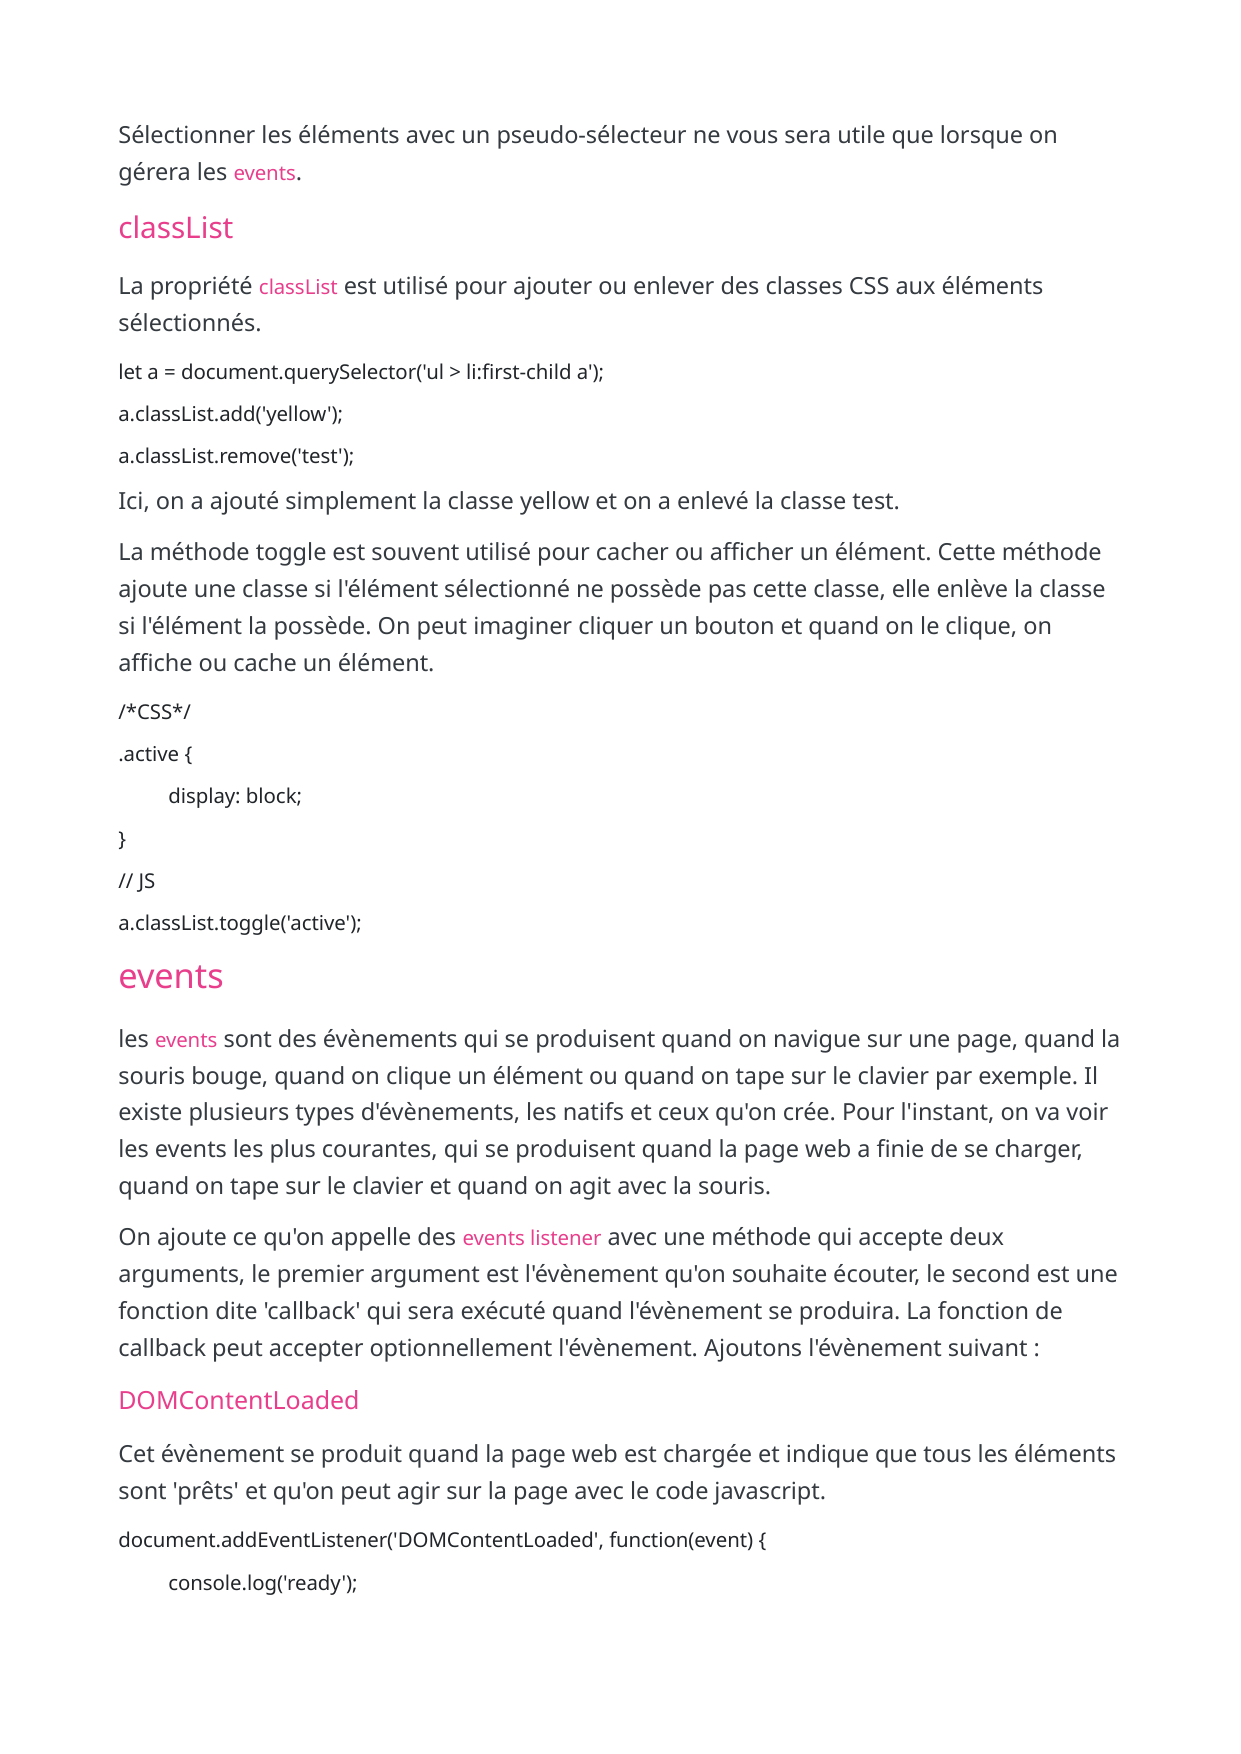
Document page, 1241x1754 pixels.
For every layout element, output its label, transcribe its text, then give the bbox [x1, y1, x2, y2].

subtitle DOMContentLoaded [118, 1382, 1122, 1416]
text a.classList.remove('test'); [118, 442, 1122, 470]
text Cet évènement se produit quand la page web est chargée et indique que tous les éléments sont 'prêts' et qu'on peut agir sur la page avec le code javascript. [118, 1438, 1122, 1506]
text Ici, on a ajouté simplement la classe yellow et on a enlevé la classe test. [118, 484, 1122, 516]
text let a = document.querySelector('ul > li:first-child a'); [118, 357, 1122, 385]
text // JS [118, 867, 1122, 894]
text les events sont des évènements qui se produisent quand on navigue sur une page, quand la souris bouge, quand on clique un élément ou quand on tape sur le clavier par exemple. Il existe plusieurs types d'évènements, les natifs et ceux qu'on crée. Pour l'instant, on va voir les events les plus courantes, qui se produisent quand la page web a finie de se charger, quand on tape sur le clavier et quand on agit avec la souris. [118, 1022, 1122, 1201]
text } [118, 824, 1122, 852]
text a.classList.add('yellow'); [118, 400, 1122, 427]
text /*CSS*/ [118, 697, 1122, 725]
text On ajoute ce qu'on appelle des events listener avec une méthode qui accepte deux arguments, le premier argument est l'évènement qu'on souhaite écouter, le second est une fonction dite 'callback' qui sera exécuté quand l'évènement se produira. La fonction de callback peut accepter optionnellement l'évènement. Ajoutons l'évènement suivant : [118, 1221, 1122, 1363]
text .active { [118, 739, 1122, 767]
text display: block; [118, 782, 1122, 810]
subtitle events [118, 951, 1122, 998]
text Sélectionner les éléments avec un pseudo-sélecteur ne vous sera utile que lorsque on gérera les events. [118, 118, 1122, 187]
subtitle classList [118, 206, 1122, 247]
text a.classList.toggle('active'); [118, 909, 1122, 937]
text La méthode toggle est souvent utilisé pour cacher ou afficher un élément. Cette méthode ajoute une classe si l'élément sélectionné ne possède pas cette classe, elle enlève la classe si l'élément la possède. On peut imaginer cliquer un bouton et quand on le clique, on affiche ou cache un élément. [118, 536, 1122, 678]
text document.addEventListener('DOMContentLoaded', function(event) { [118, 1526, 1122, 1553]
text La propriété classList est utilisé pour ajouter ou enlever des classes CSS aux éléments sélectionnés. [118, 269, 1122, 338]
text console.log('ready'); [118, 1568, 1122, 1596]
